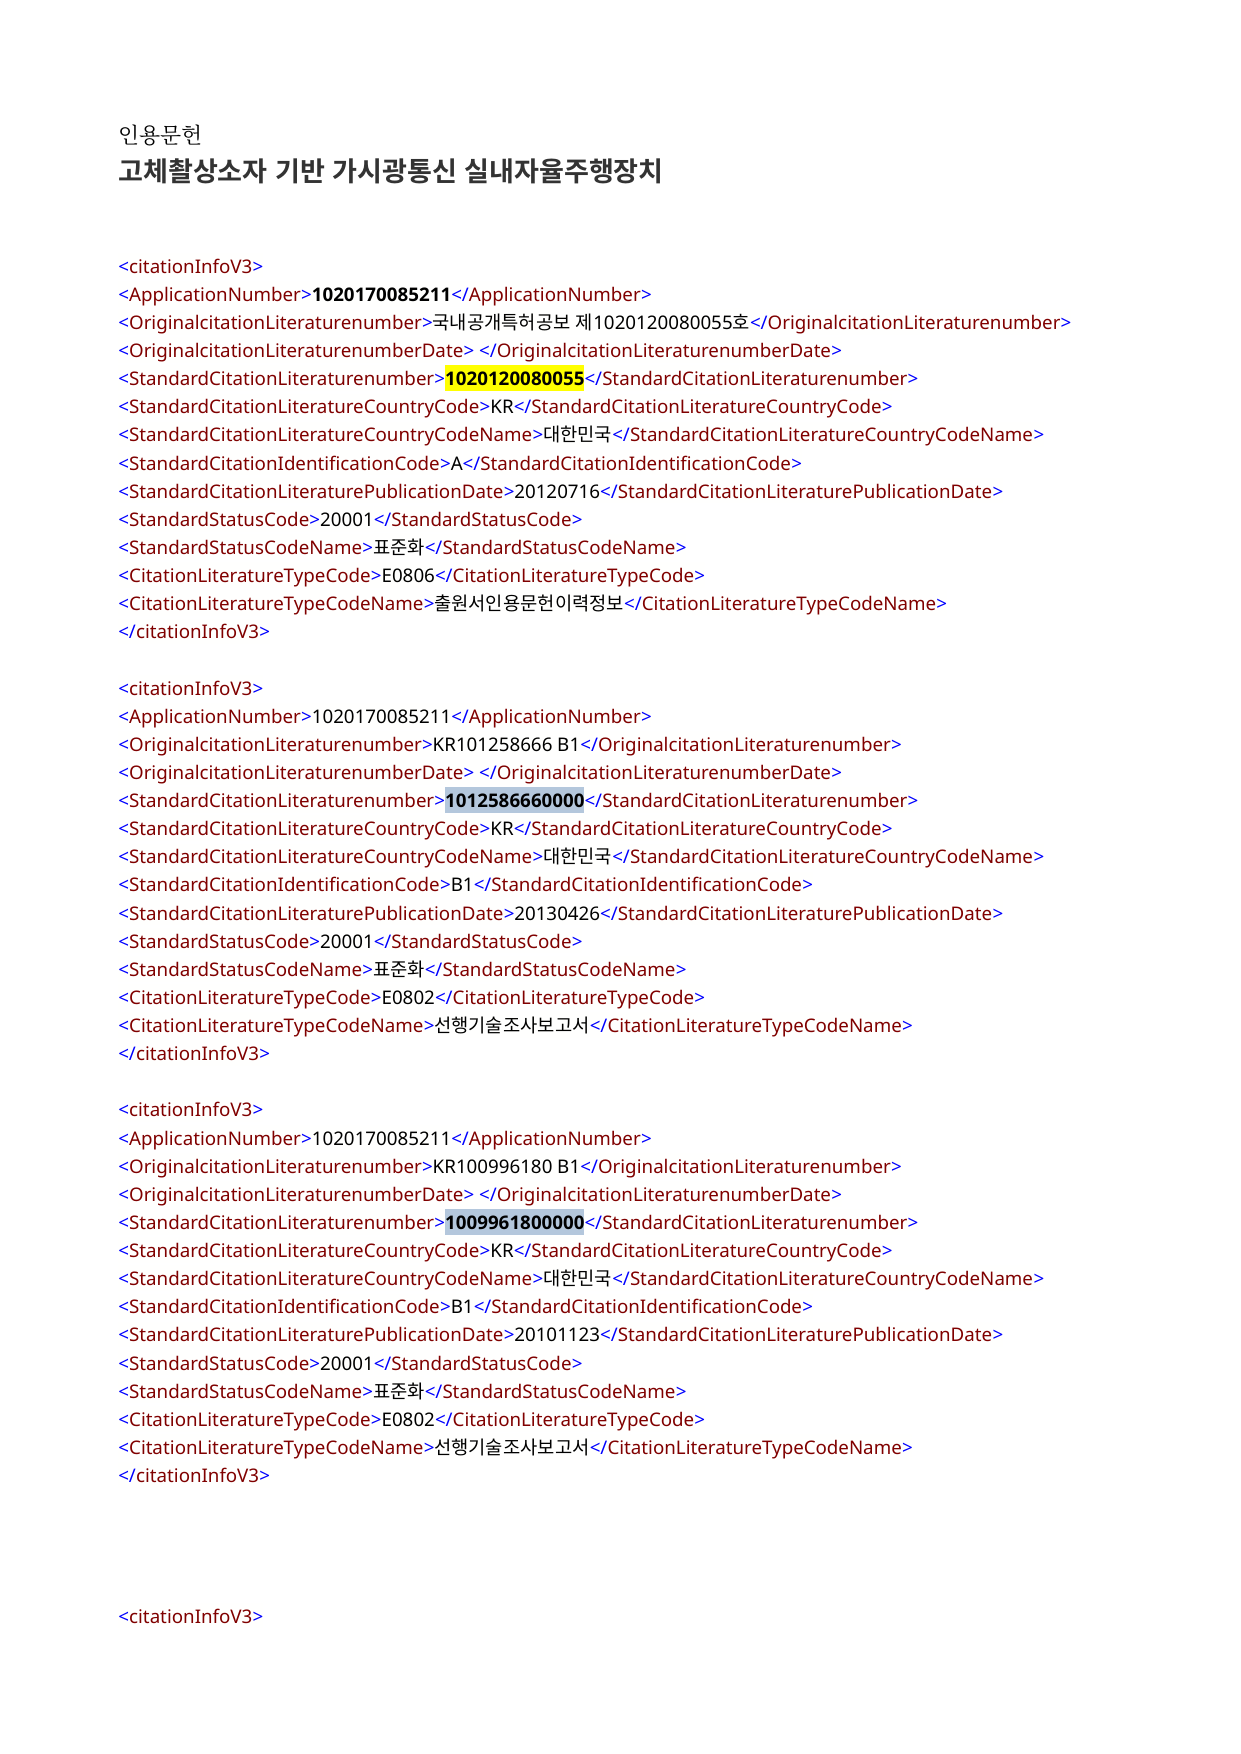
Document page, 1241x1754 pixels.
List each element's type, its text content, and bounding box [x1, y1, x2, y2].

text <StandardCitationLiteratureCountryCodeName>대한민국</StandardCitationLiteratureCountryCodeName> [118, 841, 1122, 869]
text <StandardStatusCode>20001</StandardStatusCode> [118, 503, 1122, 532]
text <StandardCitationLiteraturePublicationDate>20101123</StandardCitationLiteraturePublicationDate> [118, 1319, 1122, 1347]
text </citationInfoV3> [118, 616, 1122, 644]
text <StandardCitationLiteratureCountryCode>KR</StandardCitationLiteratureCountryCode> [118, 391, 1122, 419]
text <citationInfoV3> [118, 250, 1122, 278]
text <CitationLiteratureTypeCodeName>출원서인용문헌이력정보</CitationLiteratureTypeCodeName> [118, 588, 1122, 616]
text <CitationLiteratureTypeCodeName>선행기술조사보고서</CitationLiteratureTypeCodeName> [118, 1432, 1122, 1460]
text <OriginalcitationLiteraturenumberDate> </OriginalcitationLiteraturenumberDate> [118, 757, 1122, 785]
text <StandardCitationIdentificationCode>B1</StandardCitationIdentificationCode> [118, 1291, 1122, 1319]
text <CitationLiteratureTypeCode>E0802</CitationLiteratureTypeCode> [118, 1403, 1122, 1432]
text <StandardStatusCodeName>표준화</StandardStatusCodeName> [118, 532, 1122, 560]
text <StandardCitationIdentificationCode>B1</StandardCitationIdentificationCode> [118, 869, 1122, 897]
text <citationInfoV3> [118, 1094, 1122, 1122]
text <StandardCitationLiteratureCountryCode>KR</StandardCitationLiteratureCountryCode> [118, 1235, 1122, 1263]
text <StandardCitationLiteraturePublicationDate>20130426</StandardCitationLiteraturePublicationDate> [118, 897, 1122, 925]
text <StandardStatusCodeName>표준화</StandardStatusCodeName> [118, 953, 1122, 982]
text <StandardCitationLiteraturenumber>1012586660000</StandardCitationLiteraturenumber> [118, 785, 1122, 813]
text 고체촬상소자 기반 가시광통신 실내자율주행장치 [118, 149, 1122, 189]
text <ApplicationNumber>1020170085211</ApplicationNumber> [118, 700, 1122, 728]
text <StandardStatusCode>20001</StandardStatusCode> [118, 925, 1122, 953]
text <StandardStatusCode>20001</StandardStatusCode> [118, 1347, 1122, 1375]
text <OriginalcitationLiteraturenumberDate> </OriginalcitationLiteraturenumberDate> [118, 335, 1122, 363]
text </citationInfoV3> [118, 1460, 1122, 1488]
text <StandardCitationLiteratureCountryCodeName>대한민국</StandardCitationLiteratureCountryCodeName> [118, 1263, 1122, 1291]
text <StandardCitationLiteraturenumber>1009961800000</StandardCitationLiteraturenumber> [118, 1207, 1122, 1235]
text <StandardCitationLiteratureCountryCode>KR</StandardCitationLiteratureCountryCode> [118, 813, 1122, 841]
text <OriginalcitationLiteraturenumber>KR101258666 B1</OriginalcitationLiteraturenumber> [118, 728, 1122, 757]
text <CitationLiteratureTypeCode>E0806</CitationLiteratureTypeCode> [118, 560, 1122, 588]
text <StandardCitationLiteraturenumber>1020120080055</StandardCitationLiteraturenumber> [118, 363, 1122, 391]
text 인용문헌 [118, 118, 1122, 149]
text <ApplicationNumber>1020170085211</ApplicationNumber> [118, 1122, 1122, 1150]
text <CitationLiteratureTypeCode>E0802</CitationLiteratureTypeCode> [118, 982, 1122, 1010]
text <OriginalcitationLiteraturenumberDate> </OriginalcitationLiteraturenumberDate> [118, 1178, 1122, 1207]
text <StandardCitationLiteratureCountryCodeName>대한민국</StandardCitationLiteratureCountryCodeName> [118, 419, 1122, 447]
text <citationInfoV3> [118, 672, 1122, 700]
text <ApplicationNumber>1020170085211</ApplicationNumber> [118, 278, 1122, 307]
text <StandardCitationLiteraturePublicationDate>20120716</StandardCitationLiteraturePublicationDate> [118, 475, 1122, 503]
text <OriginalcitationLiteraturenumber>KR100996180 B1</OriginalcitationLiteraturenumber> [118, 1150, 1122, 1178]
text </citationInfoV3> [118, 1038, 1122, 1066]
text <OriginalcitationLiteraturenumber>국내공개특허공보 제1020120080055호</OriginalcitationLiteraturenumber> [118, 307, 1122, 335]
text <StandardStatusCodeName>표준화</StandardStatusCodeName> [118, 1375, 1122, 1403]
text <CitationLiteratureTypeCodeName>선행기술조사보고서</CitationLiteratureTypeCodeName> [118, 1010, 1122, 1038]
text <StandardCitationIdentificationCode>A</StandardCitationIdentificationCode> [118, 447, 1122, 475]
text <citationInfoV3> [118, 1600, 1122, 1628]
